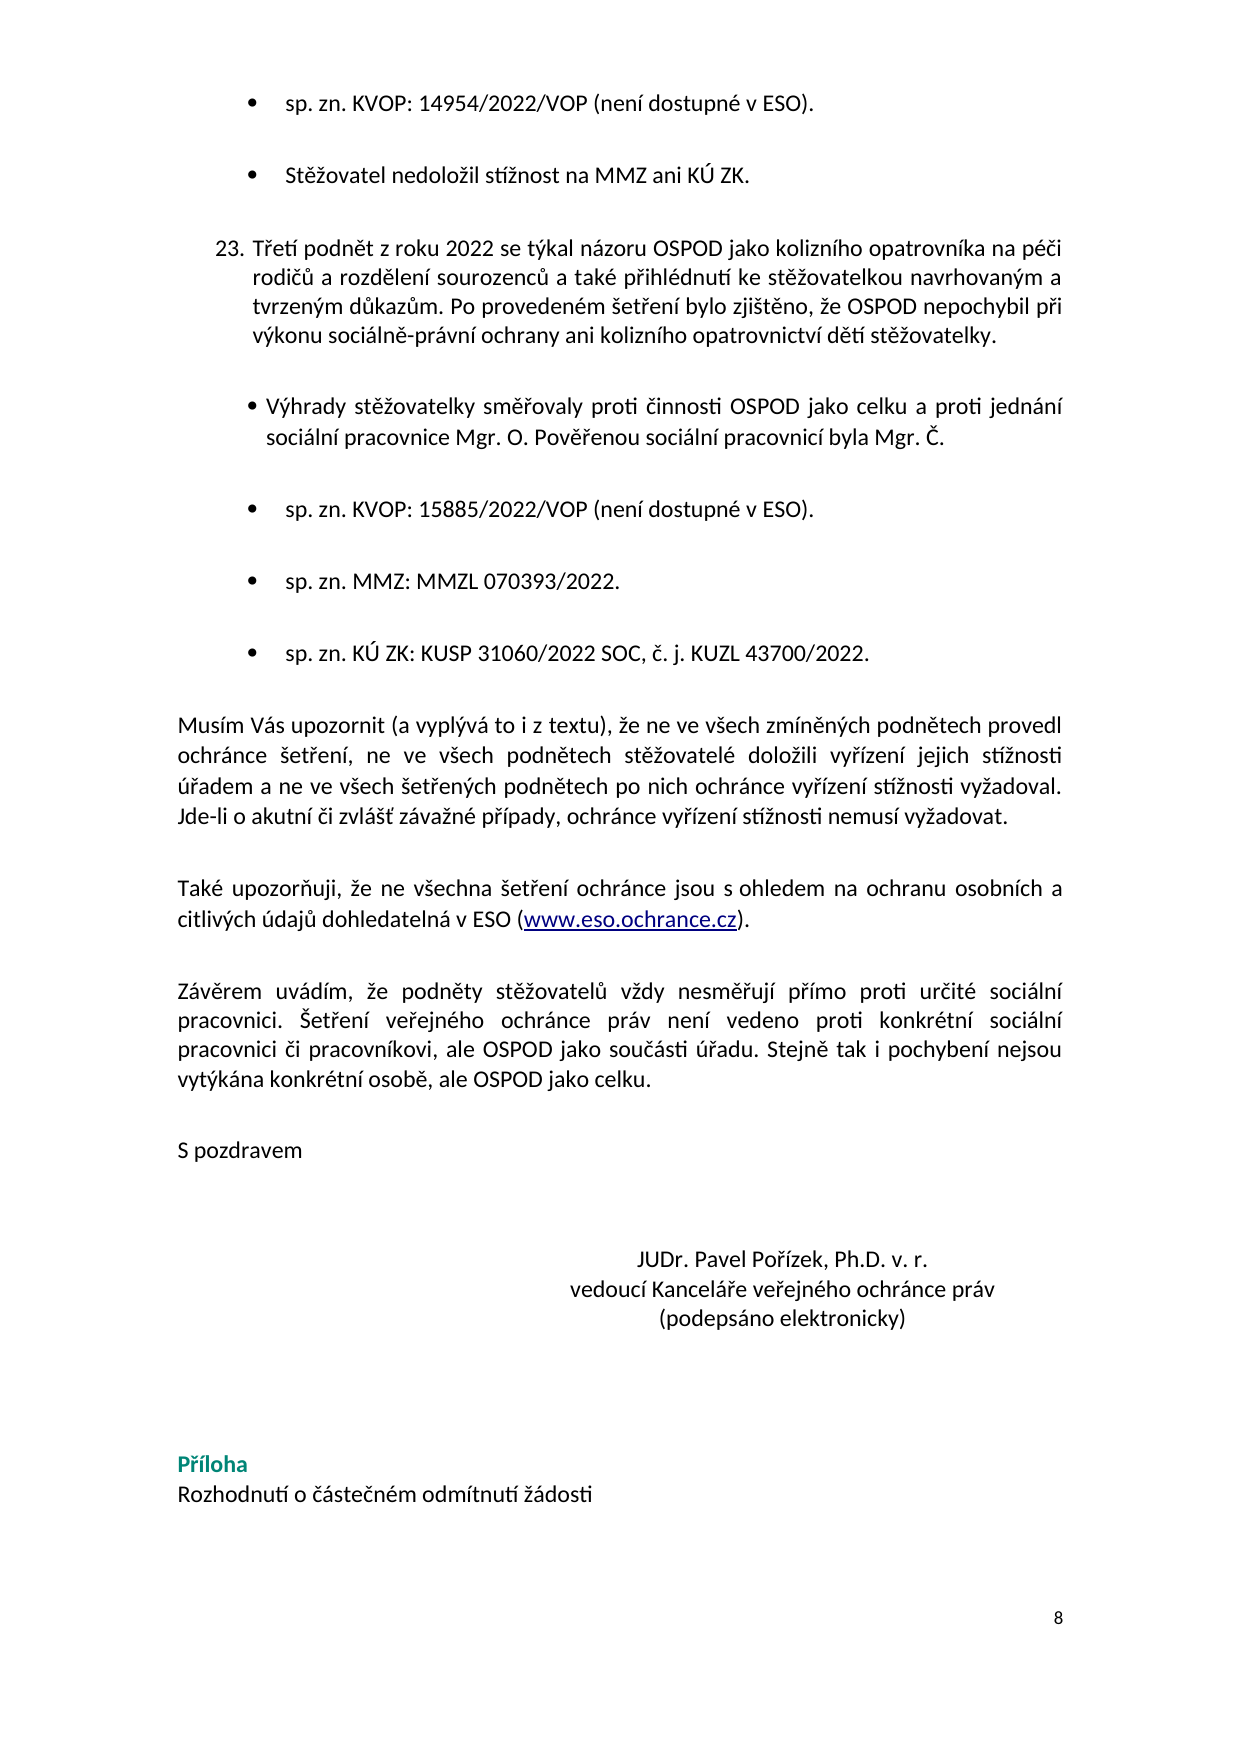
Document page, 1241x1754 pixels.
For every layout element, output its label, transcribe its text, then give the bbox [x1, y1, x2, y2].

list sp. zn. KÚ ZK: KUSP 31060/2022 SOC, č. j. KUZL 43700/2022. [248, 638, 1063, 667]
text Příloha [177, 1449, 1063, 1479]
list Výhrady stěžovatelky směřovaly proti činnosti OSPOD jako celku a proti jednání sociální pracovnice Mgr. O. Pověřenou sociální pracovnicí byla Mgr. Č. [248, 391, 1063, 451]
text Musím Vás upozornit (a vyplývá to i z textu), že ne ve všech zmíněných podnětech provedl ochránce šetření, ne ve všech podnětech stěžovatelé doložili vyřízení jejich stížnosti úřadem a ne ve všech šetřených podnětech po nich ochránce vyřízení stížnosti vyžadoval. Jde-li o akutní či zvlášť závažné případy, ochránce vyřízení stížnosti nemusí vyžadovat. [177, 710, 1063, 831]
text JUDr. Pavel Pořízek, Ph.D. v. r. [502, 1244, 1063, 1274]
list sp. zn. KVOP: 15885/2022/VOP (není dostupné v ESO). [248, 494, 1063, 523]
text Rozhodnutí o částečném odmítnutí žádosti [177, 1479, 1063, 1508]
text Závěrem uvádím, že podněty stěžovatelů vždy nesměřují přímo proti určité sociální pracovnici. Šetření veřejného ochránce práv není vedeno proti konkrétní sociální pracovnici či pracovníkovi, ale OSPOD jako součásti úřadu. Stejně tak i pochybení nejsou vytýkána konkrétní osobě, ale OSPOD jako celku. [177, 976, 1063, 1093]
text S pozdravem [177, 1135, 1063, 1164]
list sp. zn. KVOP: 14954/2022/VOP (není dostupné v ESO). [248, 88, 1063, 118]
list Stěžovatel nedoložil stížnost na MMZ ani KÚ ZK. [248, 161, 1063, 190]
text (podepsáno elektronicky) [502, 1303, 1063, 1332]
text Také upozorňuji, že ne všechna šetření ochránce jsou s ohledem na ochranu osobních a citlivých údajů dohledatelná v ESO (www.eso.ochrance.cz). [177, 873, 1063, 933]
list sp. zn. MMZ: MMZL 070393/2022. [248, 566, 1063, 595]
text vedoucí Kanceláře veřejného ochránce práv [502, 1274, 1063, 1303]
list Třetí podnět z roku 2022 se týkal názoru OSPOD jako kolizního opatrovníka na péči rodičů a rozdělení sourozenců a také přihlédnutí ke stěžovatelkou navrhovaným a tvrzeným důkazům. Po provedeném šetření bylo zjištěno, že OSPOD nepochybil při výkonu sociálně-právní ochrany ani kolizního opatrovnictví dětí stěžovatelky. [215, 233, 1063, 350]
